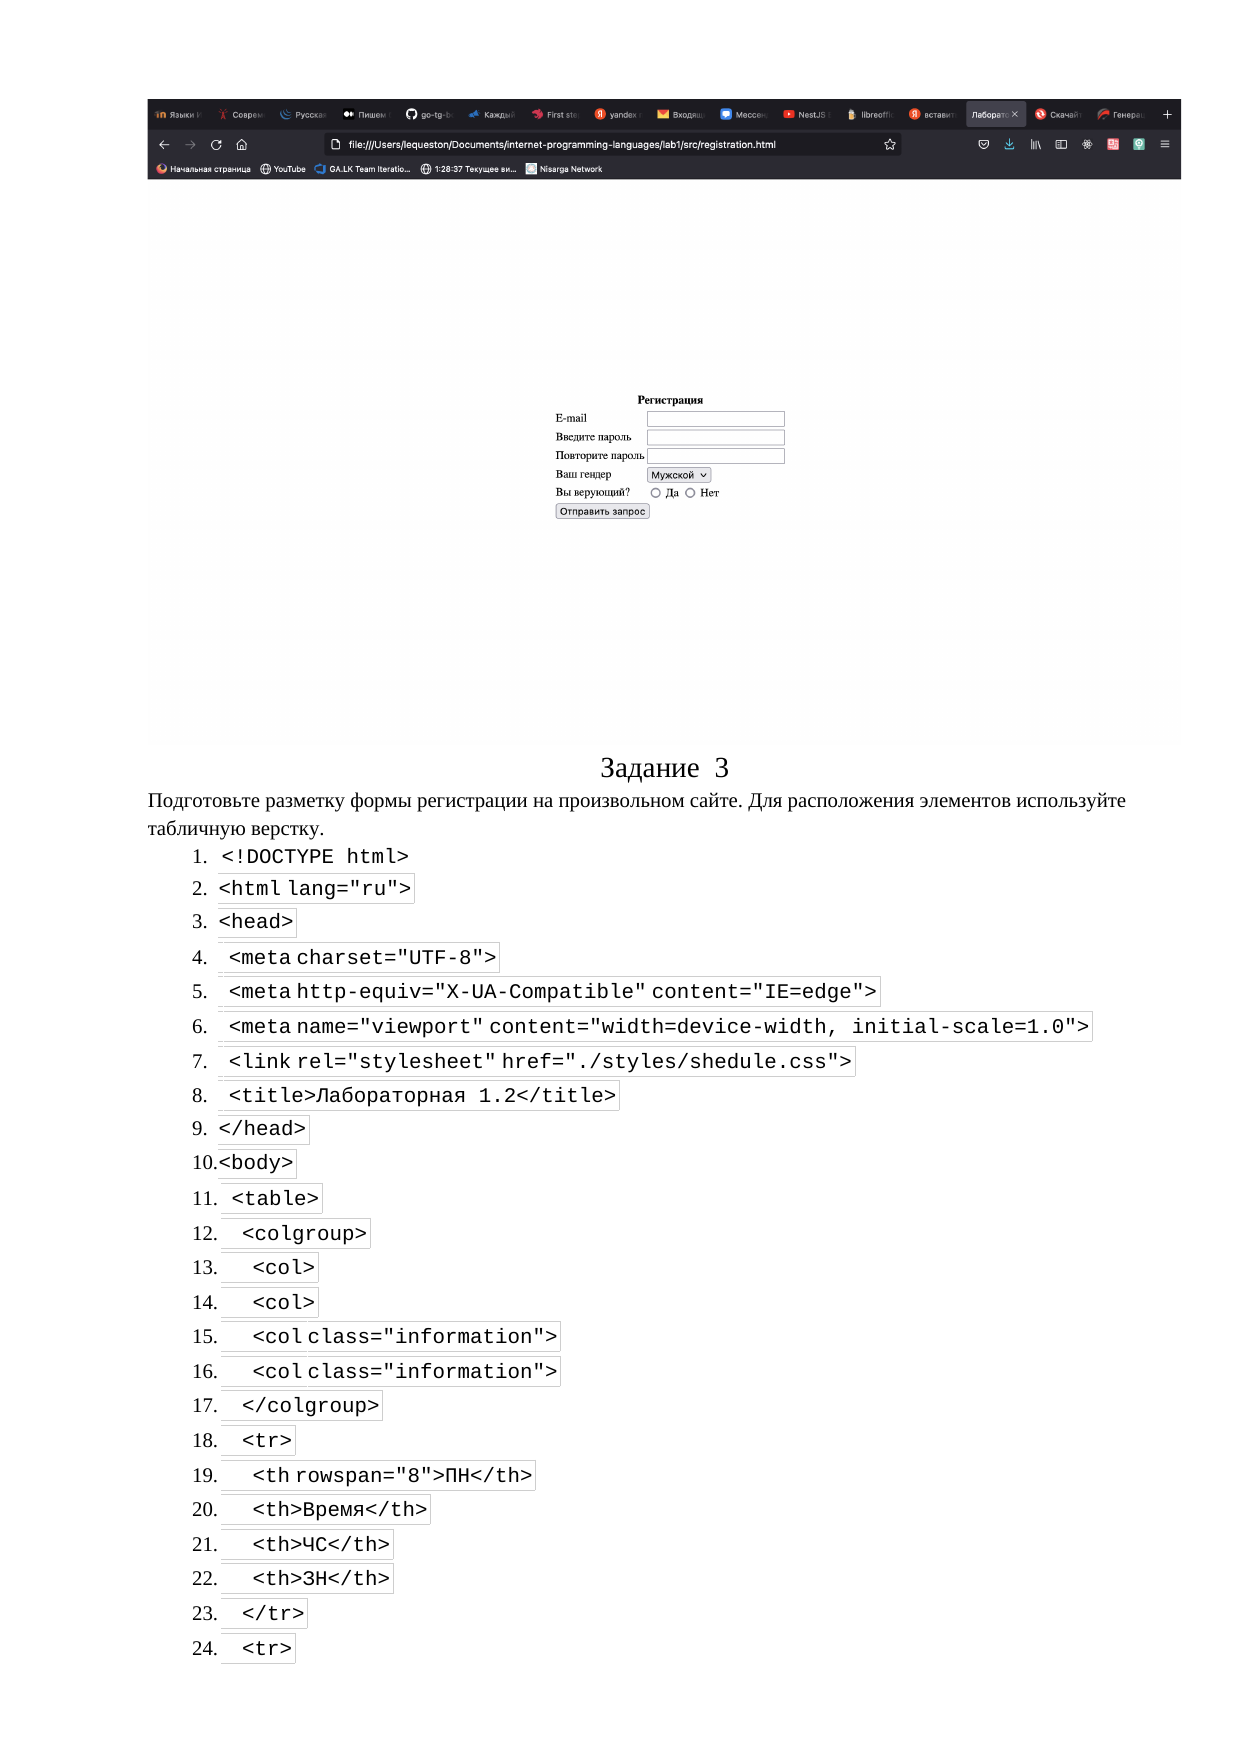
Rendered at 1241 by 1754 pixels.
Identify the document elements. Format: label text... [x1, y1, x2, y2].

list <meta http-equiv="X-UA-Compatible" content="IE=edge"> [192, 976, 880, 1007]
list [383, 1390, 1181, 1421]
list [415, 873, 1181, 903]
list [296, 1632, 1181, 1663]
list <!DOCTYPE html> [192, 844, 1181, 869]
text Подготовьте разметку формы регистрации на произвольном сайте. Для расположения элементов используйте табличную верстку. [148, 788, 1181, 840]
picture [147, 99, 1182, 745]
list <table> [192, 1183, 322, 1213]
list [500, 942, 1181, 972]
list [1093, 1011, 1181, 1041]
list [561, 1321, 1181, 1351]
list <title>Лабораторная 1.2</title> [192, 1080, 619, 1110]
list [319, 1252, 1181, 1282]
list [561, 1356, 1181, 1386]
list <link rel="stylesheet" href="./styles/shedule.css"> [192, 1046, 855, 1076]
list <body> [192, 1149, 296, 1178]
list [371, 1217, 1181, 1248]
list [394, 1563, 1181, 1593]
text Задание 3 [148, 745, 1181, 783]
list <meta charset="UTF-8"> [192, 942, 499, 972]
list <col> [192, 1287, 318, 1317]
list <tr> [192, 1632, 295, 1663]
list </colgroup> [192, 1390, 382, 1421]
list [297, 908, 1181, 937]
list [394, 1529, 1181, 1559]
list <th>Время</th> [192, 1494, 430, 1524]
list <col class="information"> [192, 1356, 560, 1386]
list [856, 1046, 1181, 1076]
list [536, 1459, 1181, 1490]
list <meta name="viewport" content="width=device-width, initial-scale=1.0"> [192, 1011, 1092, 1041]
list [881, 976, 1181, 1007]
list [296, 1425, 1181, 1455]
list [319, 1287, 1181, 1317]
list <th rowspan="8">ПН</th> [192, 1459, 535, 1490]
list </head> [192, 1115, 309, 1144]
list [323, 1183, 1181, 1213]
list [310, 1115, 1181, 1144]
list [620, 1080, 1181, 1110]
list </tr> [192, 1598, 307, 1628]
list <col class="information"> [192, 1321, 560, 1351]
list <colgroup> [192, 1217, 370, 1248]
list <th>ЧС</th> [192, 1529, 393, 1559]
list <th>ЗН</th> [192, 1563, 393, 1593]
list [431, 1494, 1181, 1524]
list [297, 1149, 1181, 1178]
list <html lang="ru"> [192, 873, 414, 903]
list <col> [192, 1252, 318, 1282]
list <head> [192, 908, 296, 937]
list [308, 1598, 1181, 1628]
list <tr> [192, 1425, 295, 1455]
